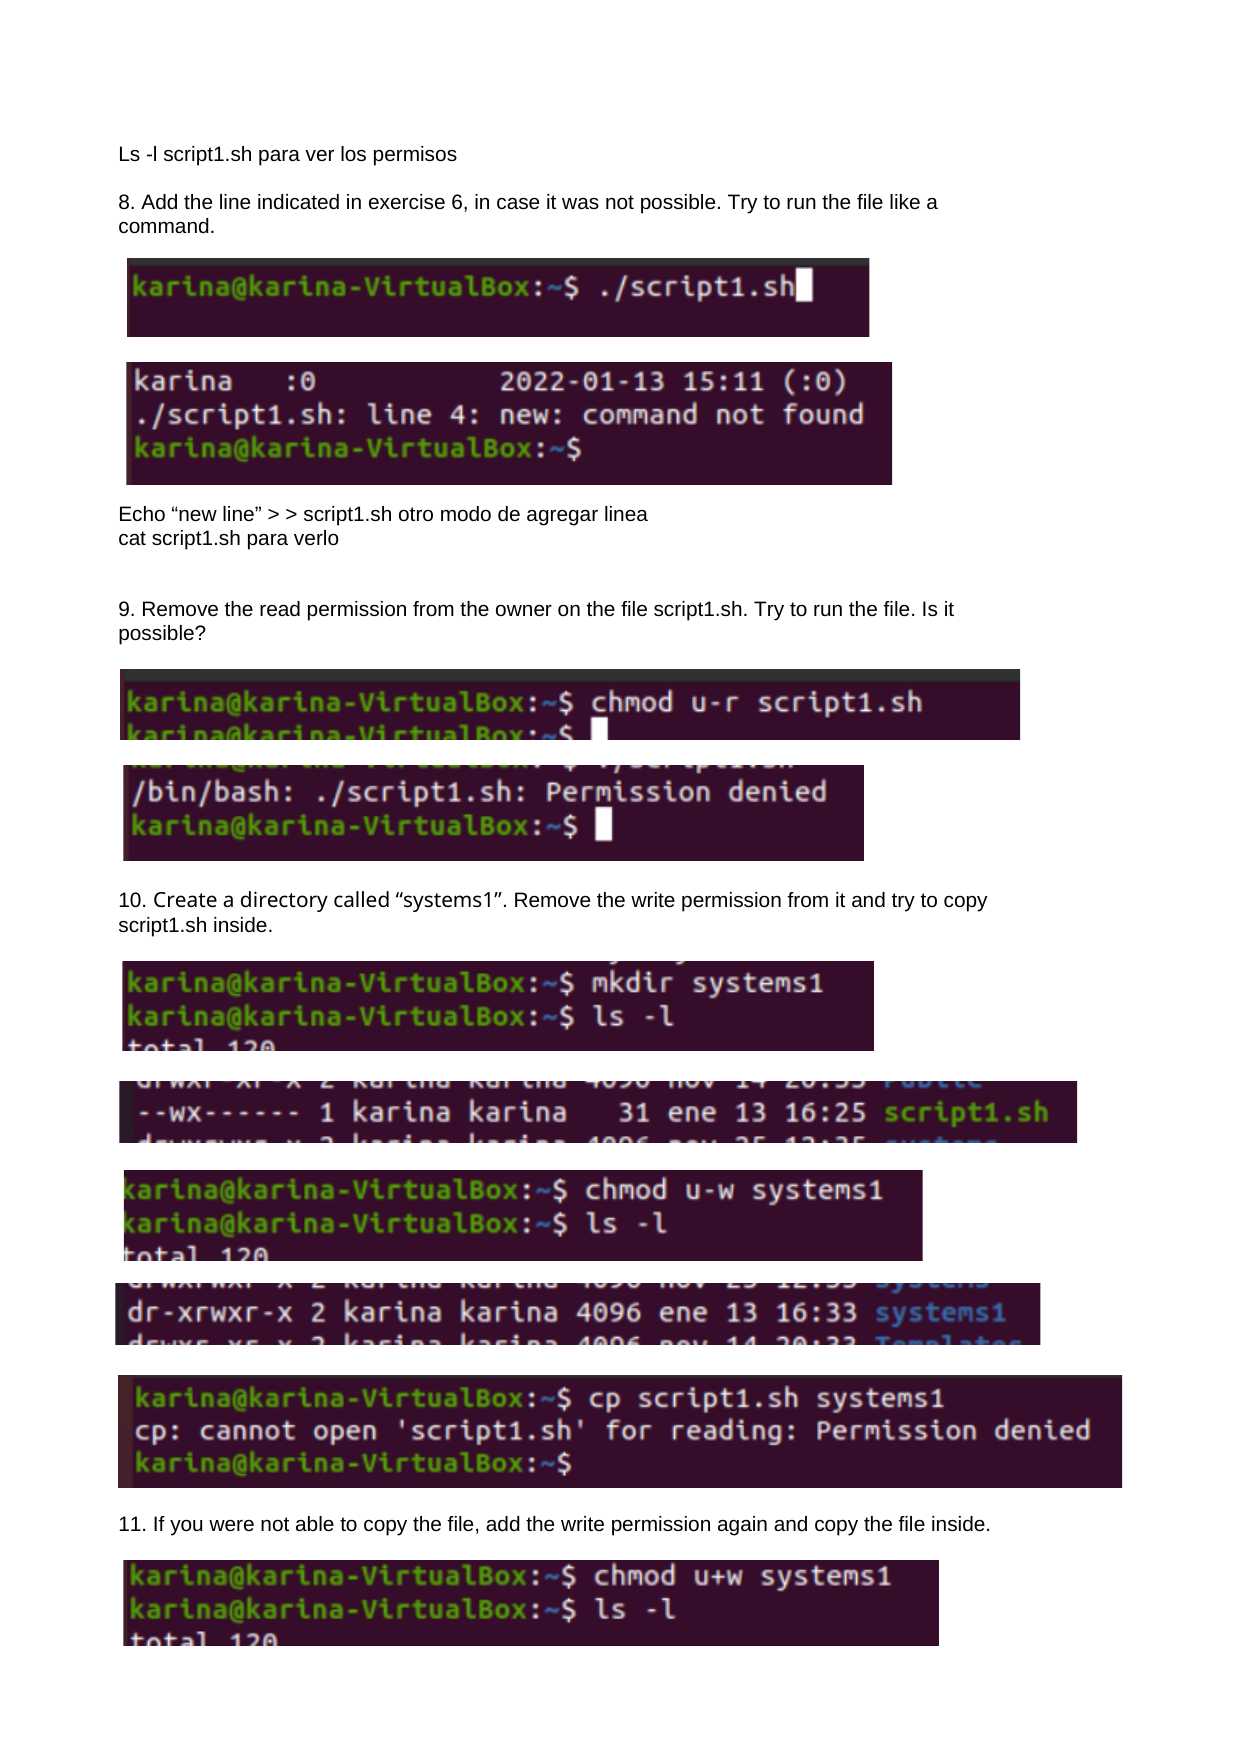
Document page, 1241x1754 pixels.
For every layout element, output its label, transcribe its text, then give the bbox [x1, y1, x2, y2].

text 11. If you were not able to copy the file, add the write permission again and copy the file inside. [118, 1512, 1122, 1536]
text 9. Remove the read permission from the owner on the file script1.sh. Try to run the file. Is it [118, 597, 1122, 621]
text Ls -l script1.sh para ver los permisos [118, 142, 1122, 166]
picture [119, 1081, 1078, 1143]
text command. [118, 214, 1122, 238]
picture [122, 961, 874, 1051]
text Echo “new line” > > script1.sh otro modo de agregar linea [118, 501, 1122, 525]
text 8. Add the line indicated in exercise 6, in case it was not possible. Try to run the file like a [118, 190, 1122, 214]
text possible? [118, 621, 1122, 645]
text script1.sh inside. [118, 913, 1122, 937]
picture [120, 669, 1021, 740]
picture [115, 1283, 1041, 1345]
text 10. Create a directory called “systems1”. Remove the write permission from it and try to copy [118, 885, 1122, 913]
picture [118, 1375, 1123, 1488]
picture [126, 362, 893, 485]
picture [123, 765, 864, 861]
text cat script1.sh para verlo [118, 525, 1122, 549]
picture [123, 1170, 923, 1261]
picture [127, 258, 870, 337]
picture [123, 1560, 939, 1646]
